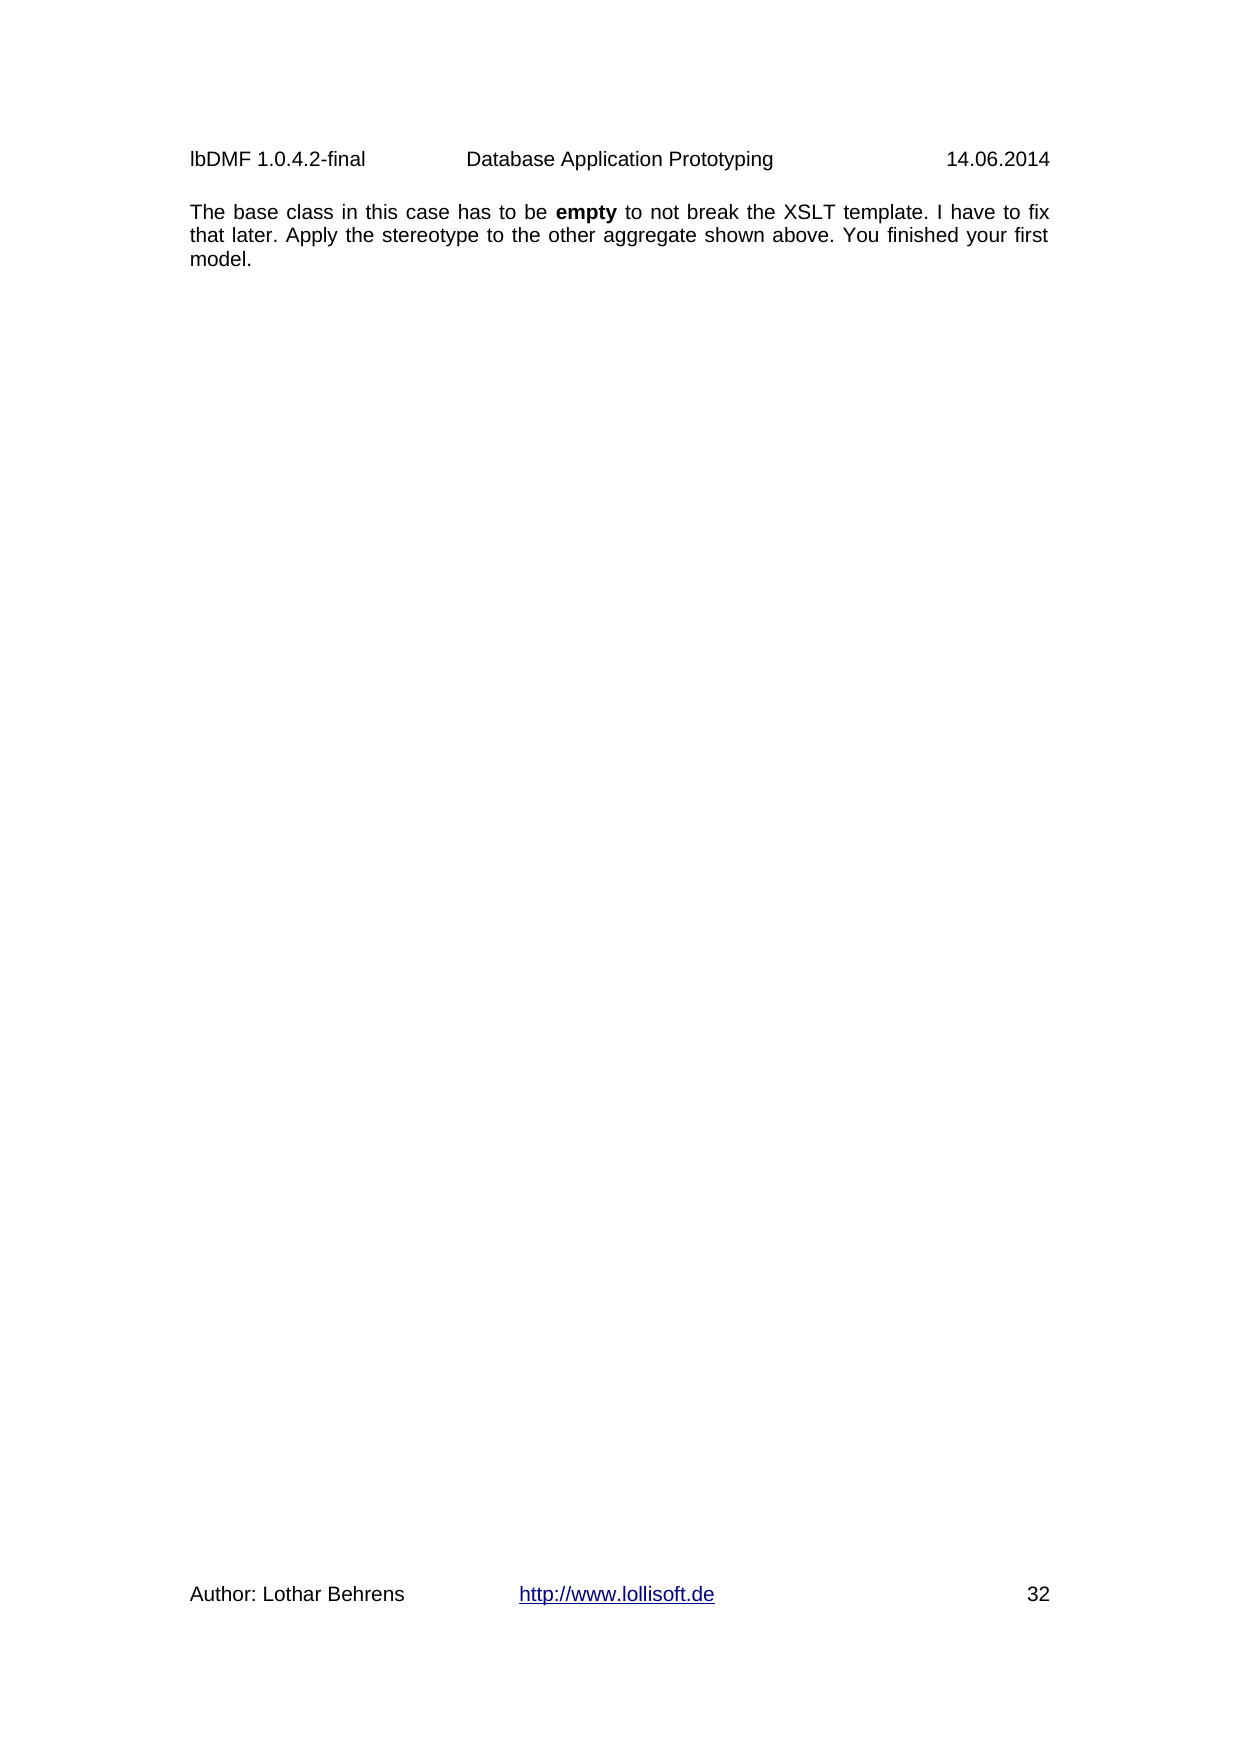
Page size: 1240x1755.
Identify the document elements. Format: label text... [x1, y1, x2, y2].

text The base class in this case has to be empty to not break the XSLT template. I have to fix that later. Apply the stereotype to the other aggregate shown above. You finished your first model. [189, 201, 1050, 270]
